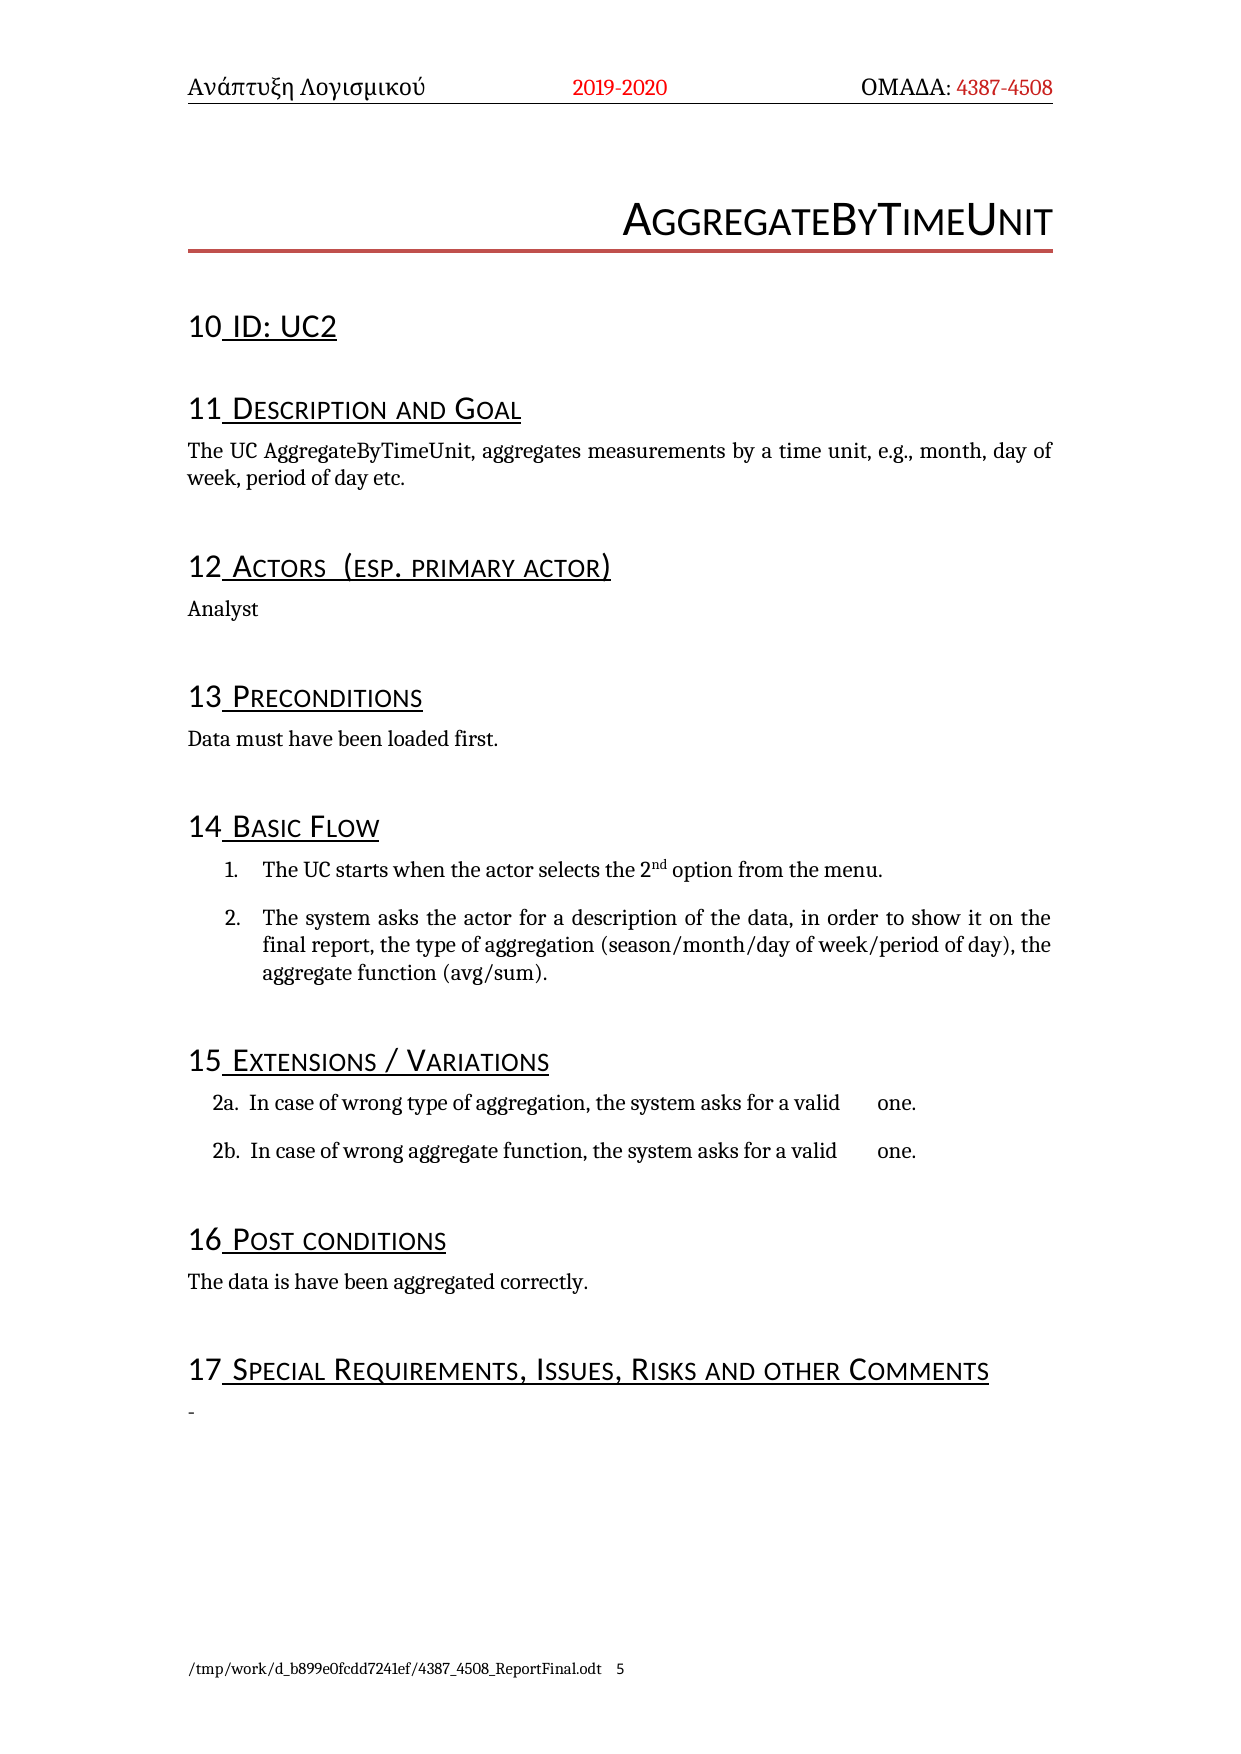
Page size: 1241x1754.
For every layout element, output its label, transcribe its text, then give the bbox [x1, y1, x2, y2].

text Analyst [187, 596, 1053, 622]
text - [187, 1399, 1053, 1425]
text Data must have been loaded first. [187, 726, 1053, 752]
subtitle Special Requirements, Issues, Risks and other Comments [187, 1348, 1053, 1389]
text The UC AggregateByTimeUnit, aggregates measurements by a time unit, e.g., month, day of week, period of day etc. [187, 438, 1053, 492]
text 2a. In case of wrong type of aggregation, the system asks for a valid one. [187, 1090, 1053, 1116]
subtitle Description and Goal [187, 387, 1053, 428]
subtitle Post conditions [187, 1218, 1053, 1258]
title AggregateByTimeUnit [187, 186, 1053, 253]
subtitle Preconditions [187, 675, 1053, 716]
subtitle Actors (esp. primary actor) [187, 545, 1053, 585]
list The system asks the actor for a description of the data, in order to show it on the final report, the type of aggregation (season/month/day of week/period of day), the aggregate function (avg/sum). [225, 905, 1053, 986]
text The data is have been aggregated correctly. [187, 1268, 1053, 1295]
subtitle Basic Flow [187, 806, 1053, 846]
text 2b. In case of wrong aggregate function, the system asks for a valid one. [187, 1138, 1053, 1164]
subtitle Extensions / Variations [187, 1039, 1053, 1080]
subtitle ID: UC2 [187, 305, 1053, 345]
list The UC starts when the actor selects the 2nd option from the menu. [225, 856, 1053, 883]
